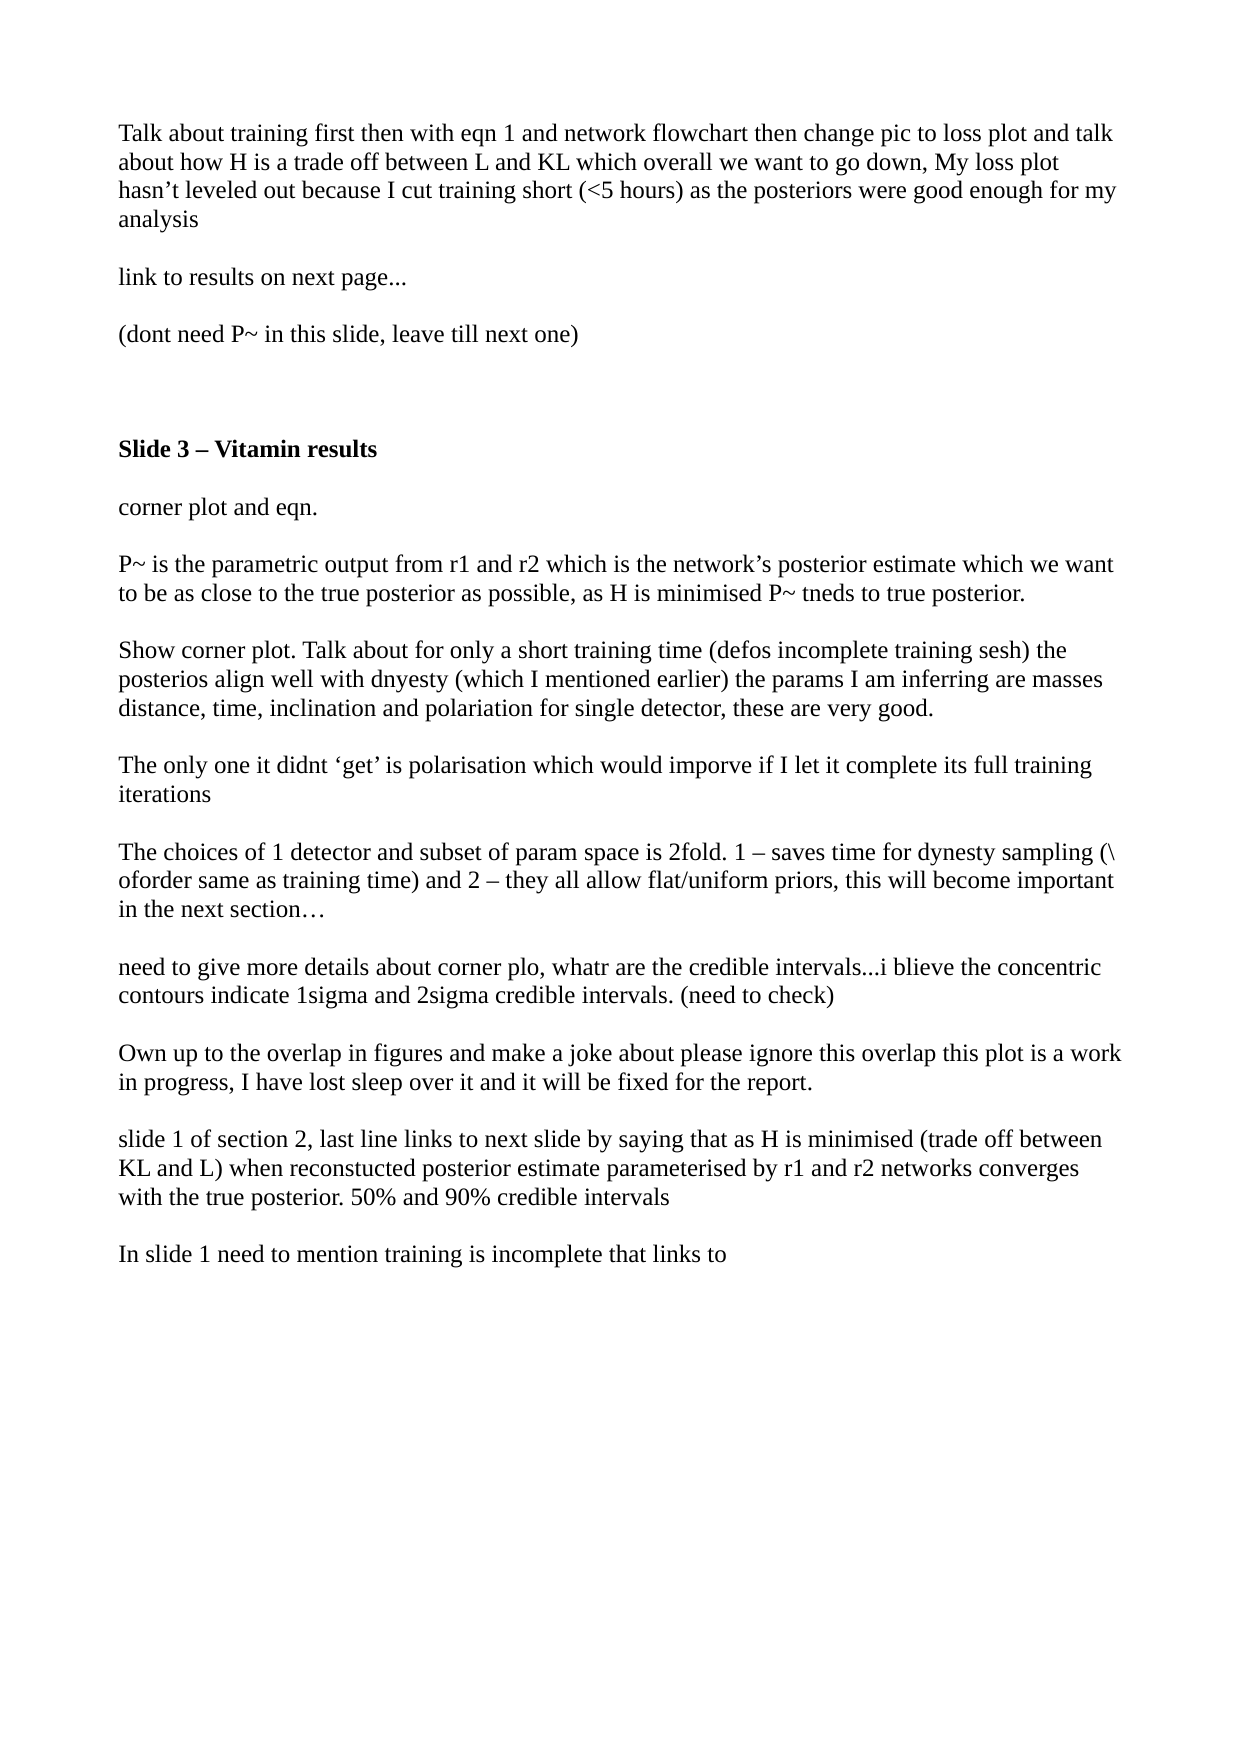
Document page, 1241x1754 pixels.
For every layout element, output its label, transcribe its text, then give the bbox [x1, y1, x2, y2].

text slide 1 of section 2, last line links to next slide by saying that as H is minimised (trade off between KL and L) when reconstucted posterior estimate parameterised by r1 and r2 networks converges with the true posterior. 50% and 90% credible intervals [118, 1124, 1122, 1211]
text The only one it didnt ‘get’ is polarisation which would imporve if I let it complete its full training iterations [118, 751, 1122, 808]
text In slide 1 need to mention training is incomplete that links to [118, 1239, 1122, 1268]
text (dont need P~ in this slide, leave till next one) [118, 319, 1122, 348]
text Talk about training first then with eqn 1 and network flowchart then change pic to loss plot and talk about how H is a trade off between L and KL which overall we want to go down, My loss plot hasn’t leveled out because I cut training short (<5 hours) as the posteriors were good enough for my analysis [118, 118, 1122, 233]
text The choices of 1 detector and subset of param space is 2fold. 1 – saves time for dynesty sampling (\oforder same as training time) and 2 – they all allow flat/uniform priors, this will become important in the next section… [118, 837, 1122, 923]
text Show corner plot. Talk about for only a short training time (defos incomplete training sesh) the posterios align well with dnyesty (which I mentioned earlier) the params I am inferring are masses distance, time, inclination and polariation for single detector, these are very good. [118, 636, 1122, 722]
text link to results on next page... [118, 262, 1122, 291]
text need to give more details about corner plo, whatr are the credible intervals...i blieve the concentric contours indicate 1sigma and 2sigma credible intervals. (need to check) [118, 952, 1122, 1009]
text Slide 3 – Vitamin results [118, 434, 1122, 463]
text corner plot and eqn. [118, 492, 1122, 521]
text P~ is the parametric output from r1 and r2 which is the network’s posterior estimate which we want to be as close to the true posterior as possible, as H is minimised P~ tneds to true posterior. [118, 549, 1122, 607]
text Own up to the overlap in figures and make a joke about please ignore this overlap this plot is a work in progress, I have lost sleep over it and it will be fixed for the report. [118, 1038, 1122, 1096]
